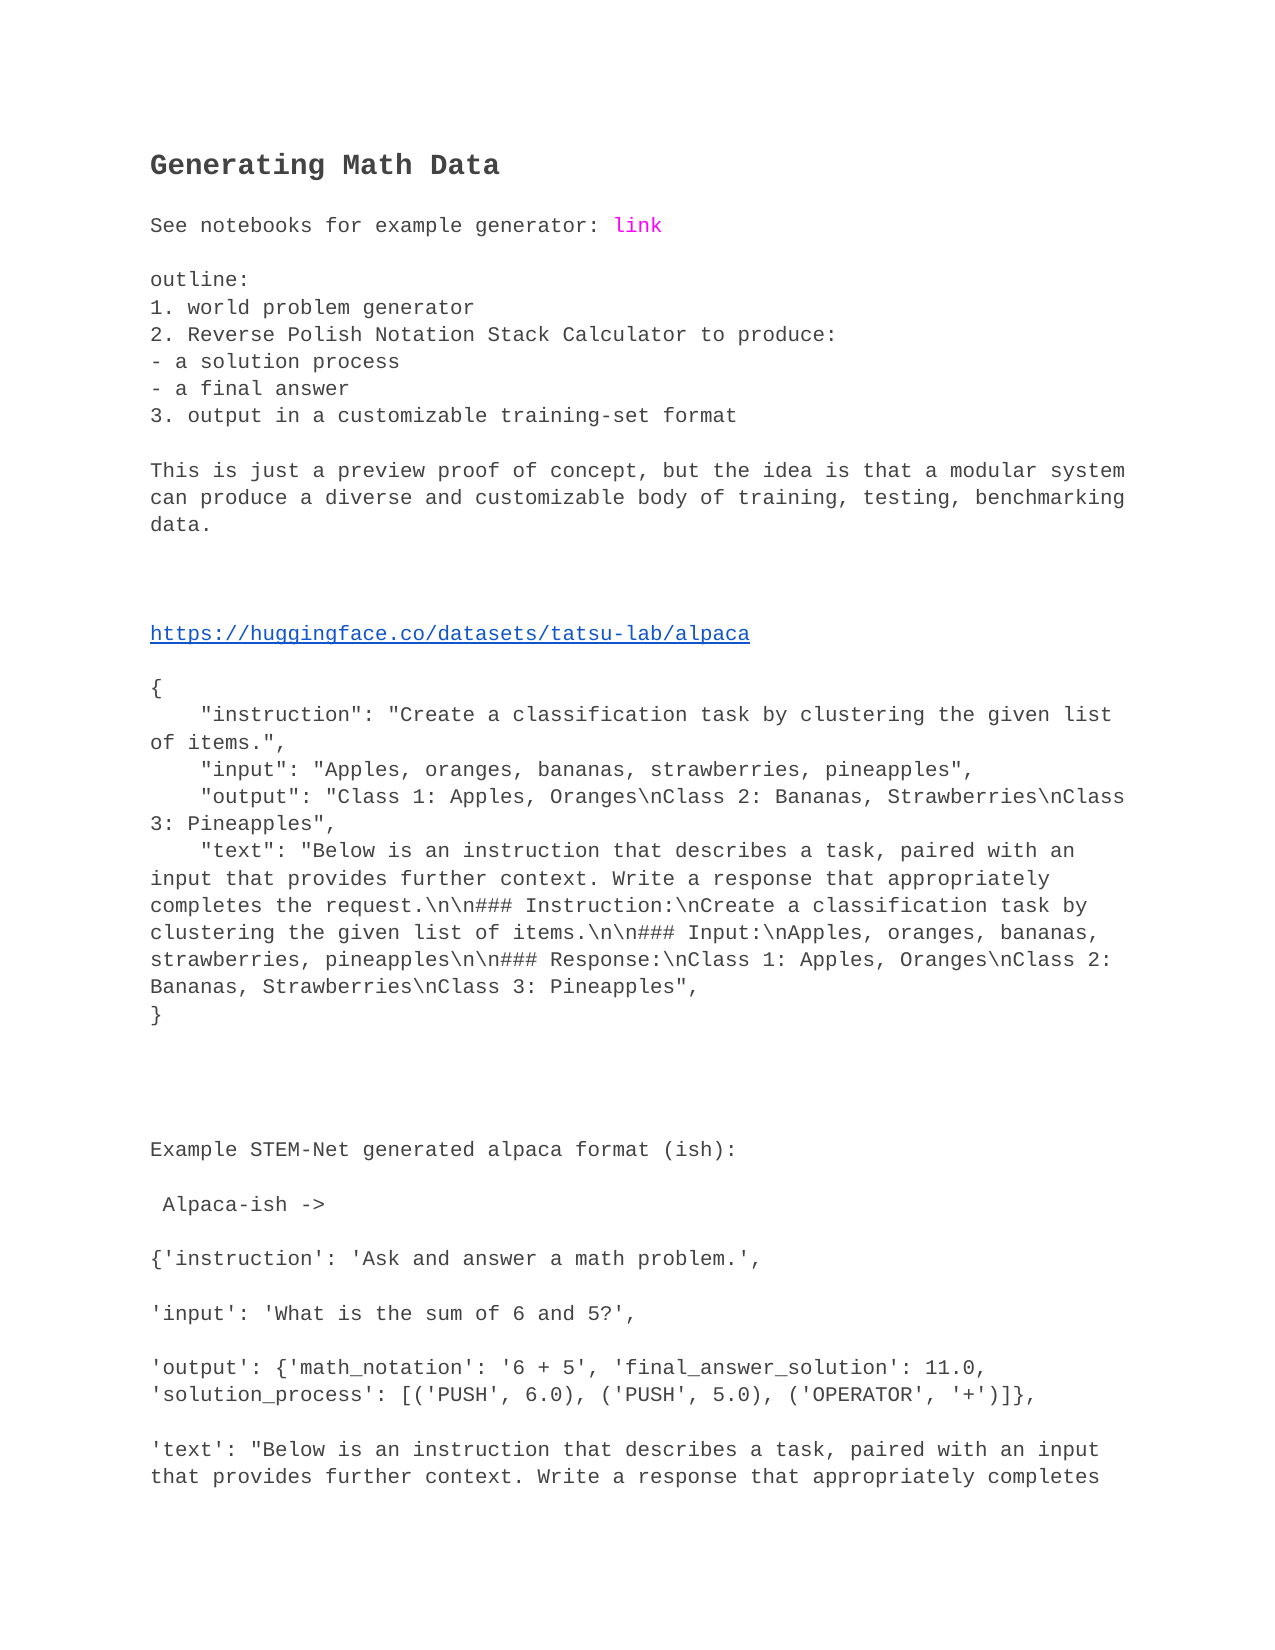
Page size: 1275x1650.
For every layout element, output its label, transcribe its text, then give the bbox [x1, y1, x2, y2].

text See notebooks for example generator: link [150, 215, 1125, 239]
text { [150, 677, 1125, 701]
text } [150, 1003, 1125, 1027]
text 2. Reverse Polish Notation Stack Calculator to produce: [150, 324, 1125, 347]
text {'instruction': 'Ask and answer a math problem.', [150, 1248, 1125, 1272]
text - a solution process [150, 351, 1125, 375]
text - a final answer [150, 378, 1125, 402]
text 1. world problem generator [150, 297, 1125, 320]
text "output": "Class 1: Apples, Oranges\nClass 2: Bananas, Strawberries\nClass 3: Pineapples", [150, 786, 1125, 837]
text "input": "Apples, oranges, bananas, strawberries, pineapples", [150, 759, 1125, 782]
text Example STEM-Net generated alpaca format (ish): [150, 1139, 1125, 1163]
text 'text': "Below is an instruction that describes a task, paired with an input that provides further context. Write a response that appropriately completes [150, 1438, 1125, 1489]
text https://huggingface.co/datasets/tatsu-lab/alpaca [150, 623, 1125, 647]
text "text": "Below is an instruction that describes a task, paired with an input that provides further context. Write a response that appropriately completes the request.\n\n### Instruction:\nCreate a classification task by clustering the given list of items.\n\n### Input:\nApples, oranges, bananas, strawberries, pineapples\n\n### Response:\nClass 1: Apples, Oranges\nClass 2: Bananas, Strawberries\nClass 3: Pineapples", [150, 840, 1125, 1000]
text 'output': {'math_notation': '6 + 5', 'final_answer_solution': 11.0, 'solution_process': [('PUSH', 6.0), ('PUSH', 5.0), ('OPERATOR', '+')]}, [150, 1357, 1125, 1408]
text 3. output in a customizable training-set format [150, 405, 1125, 429]
text "instruction": "Create a classification task by clustering the given list of items.", [150, 704, 1125, 755]
text Alpaca-ish -> [150, 1194, 1125, 1217]
text outline: [150, 269, 1125, 293]
text Generating Math Data [150, 150, 1125, 183]
text This is just a preview proof of concept, but the idea is that a modular system can produce a diverse and customizable body of training, testing, benchmarking data. [150, 460, 1125, 538]
text 'input': 'What is the sum of 6 and 5?', [150, 1303, 1125, 1326]
